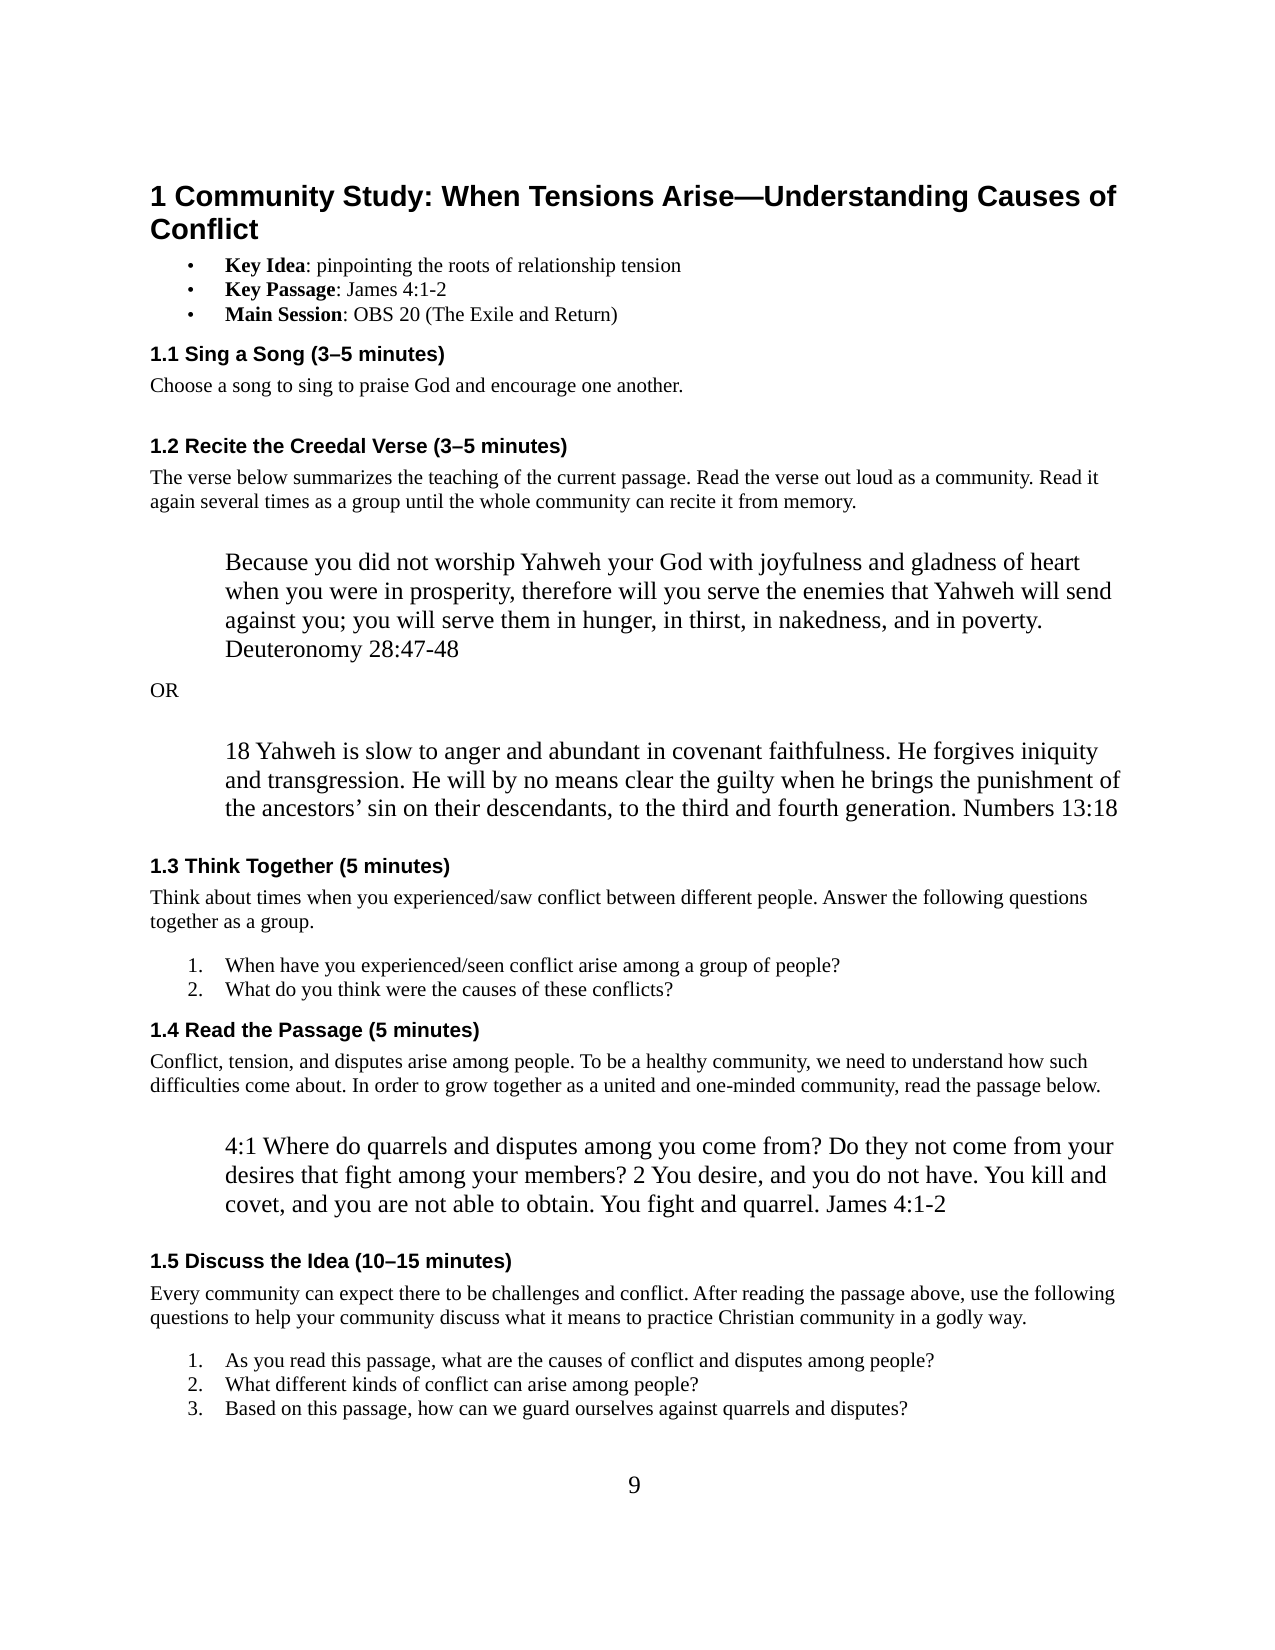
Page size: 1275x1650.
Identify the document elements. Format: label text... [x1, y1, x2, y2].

list Key Idea: pinpointing the roots of relationship tension [187, 253, 1125, 277]
list Main Session: OBS 20 (The Exile and Return) [187, 301, 1125, 326]
list Based on this passage, how can we guard ourselves against quarrels and disputes? [187, 1396, 1125, 1420]
list What do you think were the causes of these conflicts? [187, 977, 1125, 1001]
list What different kinds of conflict can arise among people? [187, 1372, 1125, 1396]
text 18 Yahweh is slow to anger and abundant in covenant faithfulness. He forgives iniquity and transgression. He will by no means clear the guilty when he brings the punishment of the ancestors’ sin on their descendants, to the third and fourth generation. Numbers 13:18 [225, 736, 1125, 822]
text Choose a song to sing to praise God and encourage one another. [150, 373, 1125, 397]
text Because you did not worship Yahweh your God with joyfulness and gladness of heart when you were in prosperity, therefore will you serve the enemies that Yahweh will send against you; you will serve them in hunger, in thirst, in nakedness, and in poverty. Deuteronomy 28:47-48 [225, 547, 1125, 662]
list When have you experienced/seen conflict arise among a group of people? [187, 953, 1125, 977]
text Think about times when you experienced/saw conflict between different people. Answer the following questions together as a group. [150, 885, 1125, 933]
subtitle 1.2 Recite the Creedal Verse (3–5 minutes) [150, 433, 1125, 457]
text Every community can expect there to be challenges and conflict. After reading the passage above, use the following questions to help your community discuss what it means to practice Christian community in a godly way. [150, 1281, 1125, 1329]
subtitle 1.3 Think Together (5 minutes) [150, 854, 1125, 878]
list Key Passage: James 4:1-2 [187, 277, 1125, 301]
subtitle 1.1 Sing a Song (3–5 minutes) [150, 342, 1125, 366]
subtitle 1.5 Discuss the Idea (10–15 minutes) [150, 1249, 1125, 1273]
subtitle 1 Community Study: When Tensions Arise—Understanding Causes of Conflict [150, 179, 1125, 246]
text The verse below summarizes the teaching of the current passage. Read the verse out loud as a community. Read it again several times as a group until the whole community can recite it from memory. [150, 465, 1125, 513]
text Conflict, tension, and disputes arise among people. To be a healthy community, we need to understand how such difficulties come about. In order to grow together as a united and one-minded community, read the passage below. [150, 1049, 1125, 1097]
text 4:1 Where do quarrels and disputes among you come from? Do they not come from your desires that fight among your members? 2 You desire, and you do not have. You kill and covet, and you are not able to obtain. You fight and quarrel. James 4:1-2 [225, 1131, 1125, 1218]
text OR [150, 677, 1125, 702]
list As you read this passage, what are the causes of conflict and disputes among people? [187, 1348, 1125, 1372]
subtitle 1.4 Read the Passage (5 minutes) [150, 1017, 1125, 1041]
